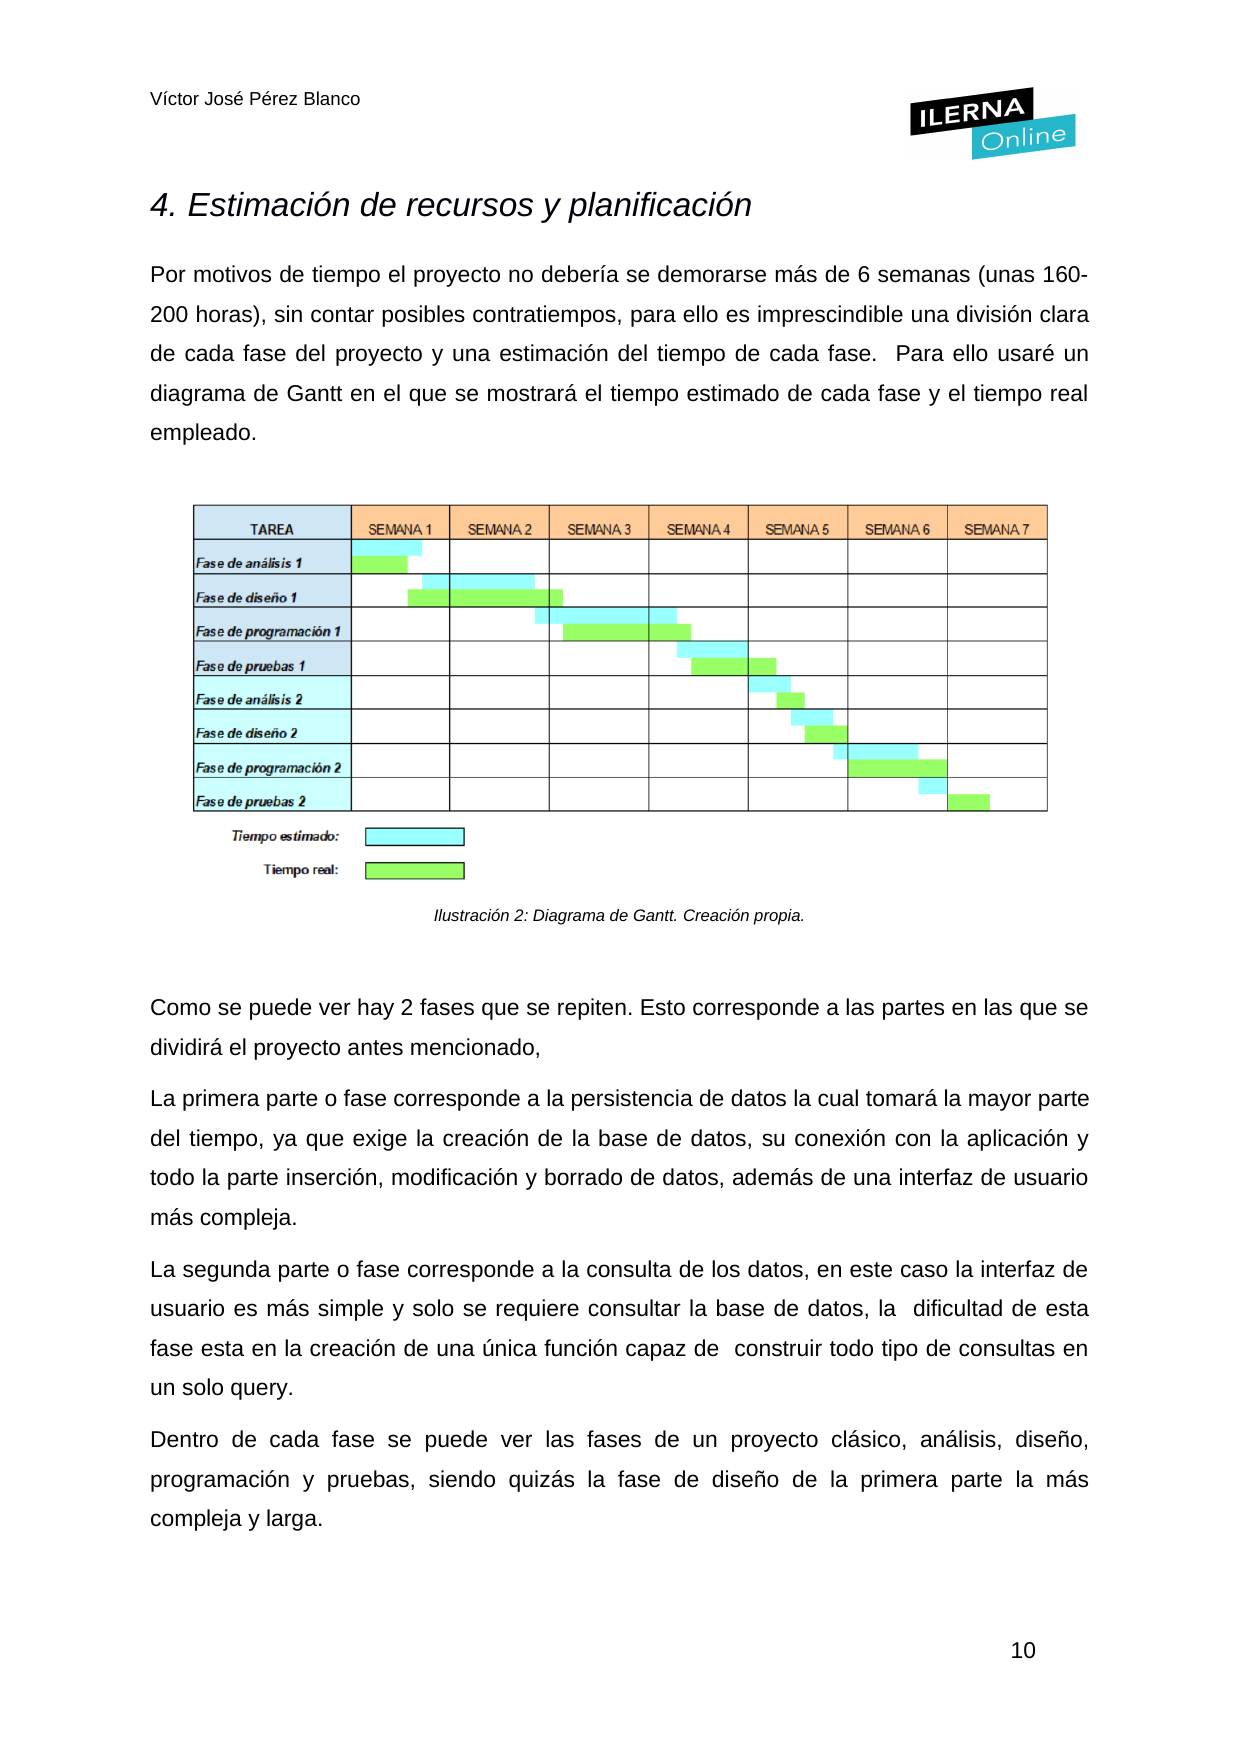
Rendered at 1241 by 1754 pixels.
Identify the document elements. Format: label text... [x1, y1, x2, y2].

text La primera parte o fase corresponde a la persistencia de datos la cual tomará la mayor parte del tiempo, ya que exige la creación de la base de datos, su conexión con la aplicación y todo la parte inserción, modificación y borrado de datos, además de una interfaz de usuario más compleja. [150, 1085, 1090, 1230]
text Como se puede ver hay 2 fases que se repiten. Esto corresponde a las partes en las que se dividirá el proyecto antes mencionado, [150, 994, 1090, 1060]
text Por motivos de tiempo el proyecto no debería se demorarse más de 6 semanas (unas 160-200 horas), sin contar posibles contratiempos, para ello es imprescindible una división clara de cada fase del proyecto y una estimación del tiempo de cada fase. Para ello usaré un diagrama de Gantt en el que se mostrará el tiempo estimado de cada fase y el tiempo real empleado. [150, 261, 1090, 446]
picture [905, 87, 1082, 160]
text Ilustración 2: Diagrama de Gantt. Creación propia. [150, 496, 1090, 925]
subtitle Estimación de recursos y planificación [150, 184, 1090, 223]
picture [171, 496, 1069, 897]
text Dentro de cada fase se puede ver las fases de un proyecto clásico, análisis, diseño, programación y pruebas, siendo quizás la fase de diseño de la primera parte la más compleja y larga. [150, 1426, 1090, 1532]
text La segunda parte o fase corresponde a la consulta de los datos, en este caso la interfaz de usuario es más simple y solo se requiere consultar la base de datos, la dificultad de esta fase esta en la creación de una única función capaz de construir todo tipo de consultas en un solo query. [150, 1256, 1090, 1401]
